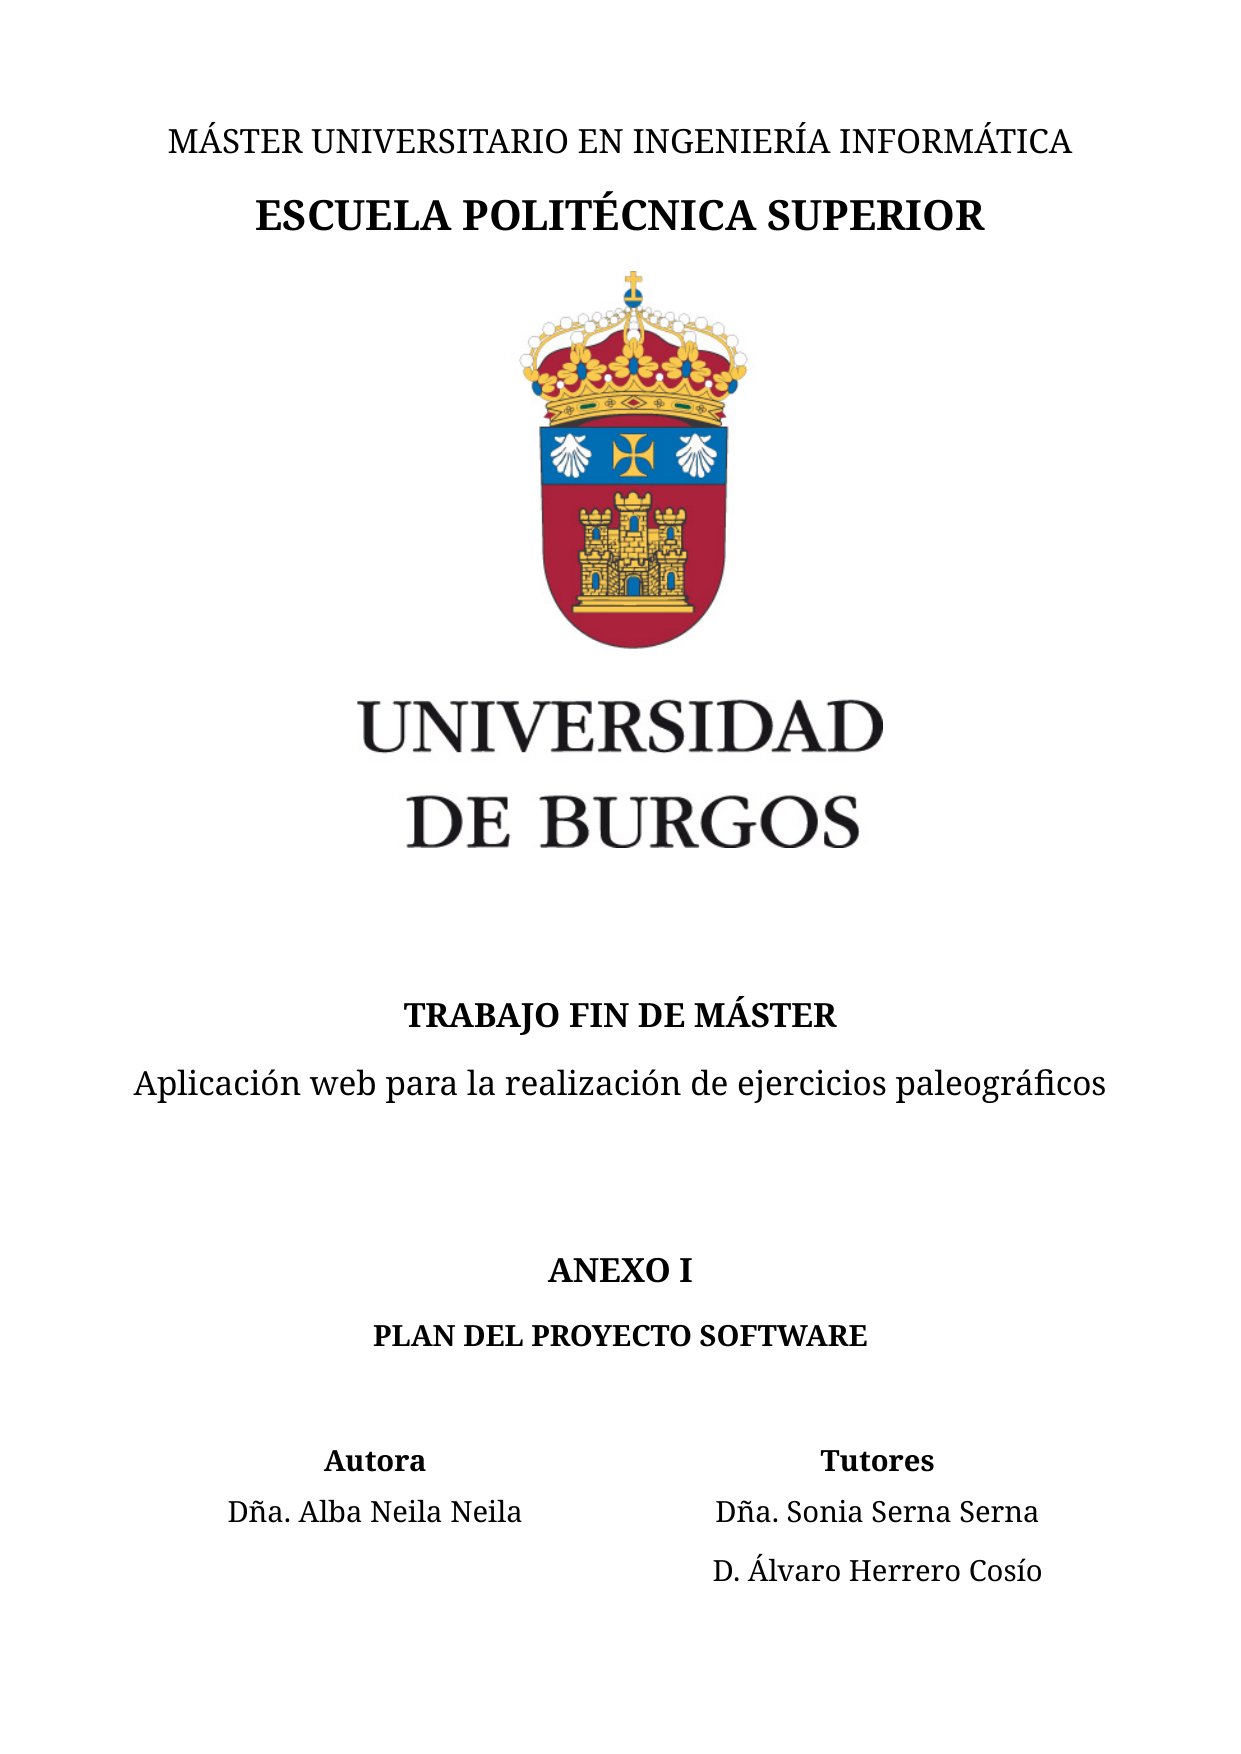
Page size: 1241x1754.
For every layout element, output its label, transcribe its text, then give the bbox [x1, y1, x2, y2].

text ANEXO I [118, 1247, 1122, 1293]
table_cell Dña. Sonia Serna Serna D. Álvaro Herrero Cosío [632, 1485, 1123, 1596]
text MÁSTER UNIVERSITARIO EN INGENIERÍA INFORMÁTICA [118, 118, 1122, 163]
text Aplicación web para la realización de ejercicios paleográficos [118, 1060, 1122, 1106]
table_cell Dña. Alba Neila Neila [118, 1485, 632, 1596]
text PLAN DEL PROYECTO SOFTWARE [118, 1315, 1122, 1355]
table_header Tutores [632, 1434, 1123, 1485]
text TRABAJO FIN DE MÁSTER [118, 992, 1122, 1037]
table_header Autora [118, 1434, 632, 1485]
picture [357, 271, 883, 848]
text ESCUELA POLITÉCNICA SUPERIOR [118, 186, 1122, 243]
